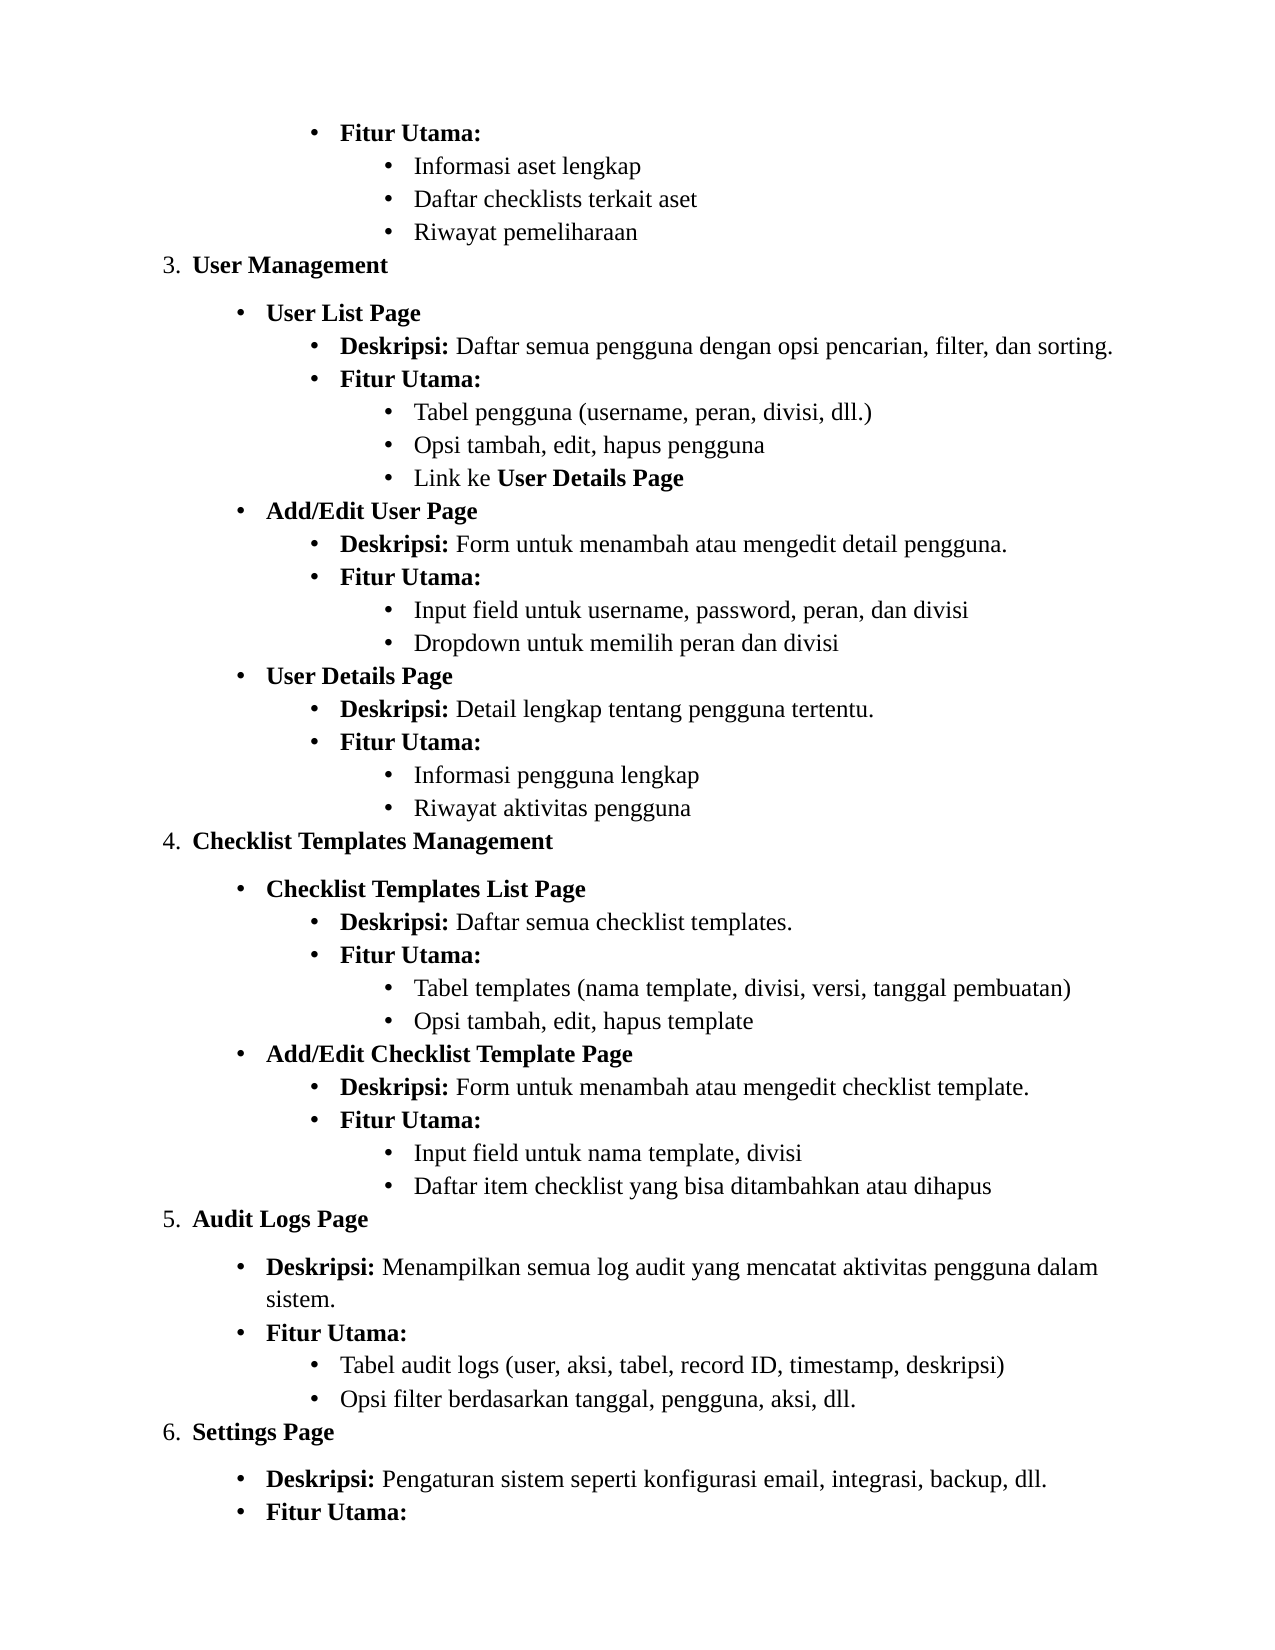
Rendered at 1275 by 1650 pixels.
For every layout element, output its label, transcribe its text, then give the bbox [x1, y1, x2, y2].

list Fitur Utama: [310, 118, 1157, 147]
list Fitur Utama: [310, 562, 1157, 591]
list User Details Page [236, 661, 1157, 690]
list Audit Logs Page [162, 1204, 1157, 1233]
list User List Page [236, 298, 1157, 327]
list Input field untuk nama template, divisi [384, 1138, 1157, 1167]
list Deskripsi: Daftar semua pengguna dengan opsi pencarian, filter, dan sorting. [310, 331, 1157, 359]
list Deskripsi: Menampilkan semua log audit yang mencatat aktivitas pengguna dalam sistem. [236, 1252, 1157, 1313]
list Opsi filter berdasarkan tanggal, pengguna, aksi, dll. [310, 1384, 1157, 1412]
list Fitur Utama: [236, 1497, 1157, 1526]
list Deskripsi: Detail lengkap tentang pengguna tertentu. [310, 694, 1157, 723]
list Deskripsi: Form untuk menambah atau mengedit checklist template. [310, 1072, 1157, 1101]
list Informasi pengguna lengkap [384, 760, 1157, 789]
list Opsi tambah, edit, hapus pengguna [384, 430, 1157, 459]
list Deskripsi: Daftar semua checklist templates. [310, 907, 1157, 936]
list Fitur Utama: [310, 940, 1157, 968]
list Tabel templates (nama template, divisi, versi, tanggal pembuatan) [384, 973, 1157, 1002]
list Settings Page [162, 1417, 1157, 1445]
list Add/Edit User Page [236, 496, 1157, 525]
list Opsi tambah, edit, hapus template [384, 1006, 1157, 1034]
list Tabel pengguna (username, peran, divisi, dll.) [384, 397, 1157, 426]
list Daftar checklists terkait aset [384, 184, 1157, 213]
list Deskripsi: Pengaturan sistem seperti konfigurasi email, integrasi, backup, dll. [236, 1464, 1157, 1493]
list Deskripsi: Form untuk menambah atau mengedit detail pengguna. [310, 529, 1157, 558]
list Input field untuk username, password, peran, dan divisi [384, 595, 1157, 624]
list Dropdown untuk memilih peran dan divisi [384, 628, 1157, 657]
list Tabel audit logs (user, aksi, tabel, record ID, timestamp, deskripsi) [310, 1351, 1157, 1379]
list Riwayat pemeliharaan [384, 217, 1157, 246]
list Fitur Utama: [310, 364, 1157, 393]
list Fitur Utama: [236, 1318, 1157, 1346]
list Riwayat aktivitas pengguna [384, 793, 1157, 822]
list Informasi aset lengkap [384, 151, 1157, 180]
list Fitur Utama: [310, 727, 1157, 756]
list User Management [162, 250, 1157, 279]
list Fitur Utama: [310, 1105, 1157, 1134]
list Daftar item checklist yang bisa ditambahkan atau dihapus [384, 1171, 1157, 1200]
list Checklist Templates List Page [236, 874, 1157, 902]
list Checklist Templates Management [162, 826, 1157, 855]
list Link ke User Details Page [384, 463, 1157, 492]
list Add/Edit Checklist Template Page [236, 1039, 1157, 1068]
